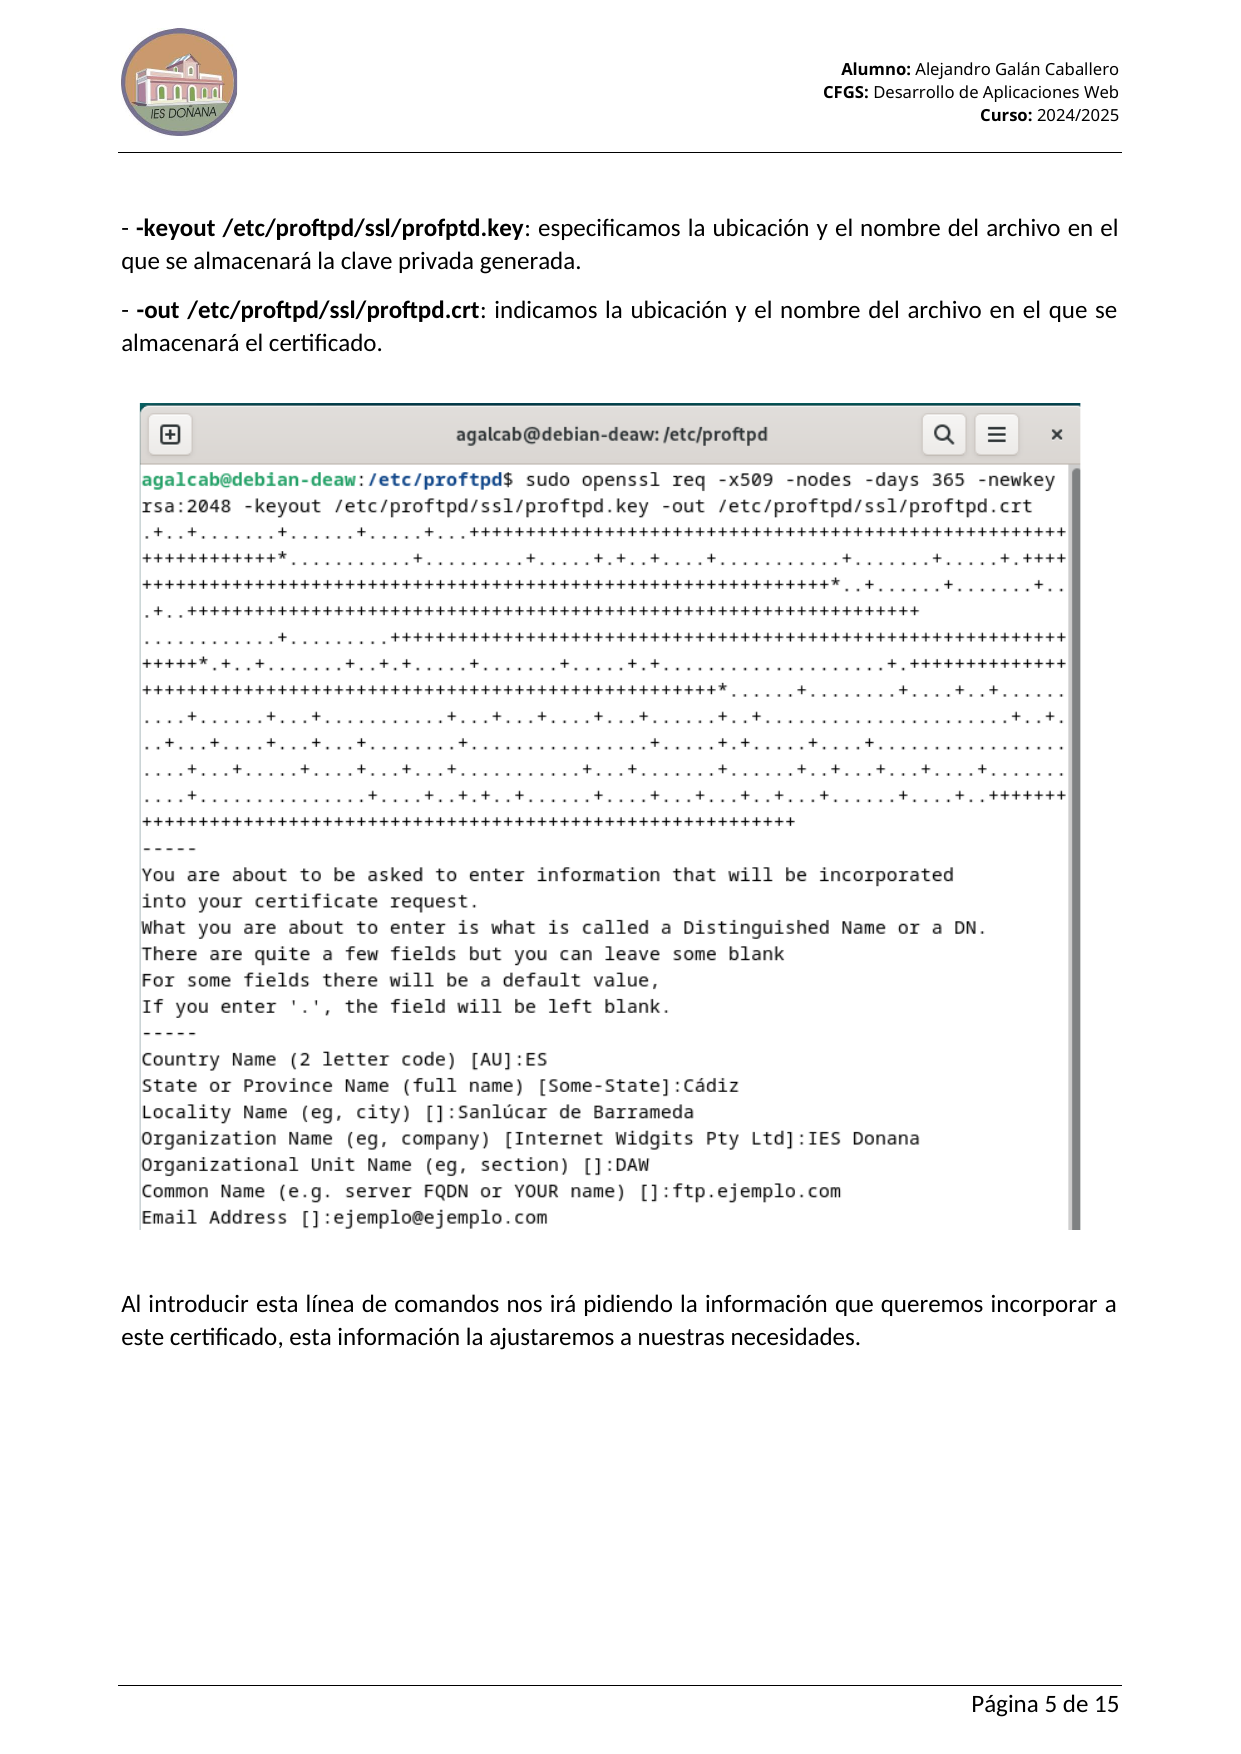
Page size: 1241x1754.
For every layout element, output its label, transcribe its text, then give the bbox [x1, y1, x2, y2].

text - -keyout /etc/proftpd/ssl/profptd.key: especificamos la ubicación y el nombre del archivo en el que se almacenará la clave privada generada. [121, 212, 1119, 275]
text Al introducir esta línea de comandos nos irá pidiendo la información que queremos incorporar a este certificado, esta información la ajustaremos a nuestras necesidades. [121, 1288, 1119, 1352]
picture [121, 28, 238, 136]
text - -out /etc/proftpd/ssl/proftpd.crt: indicamos la ubicación y el nombre del archivo en el que se almacenará el certificado. [121, 294, 1119, 358]
picture [139, 403, 1081, 1230]
